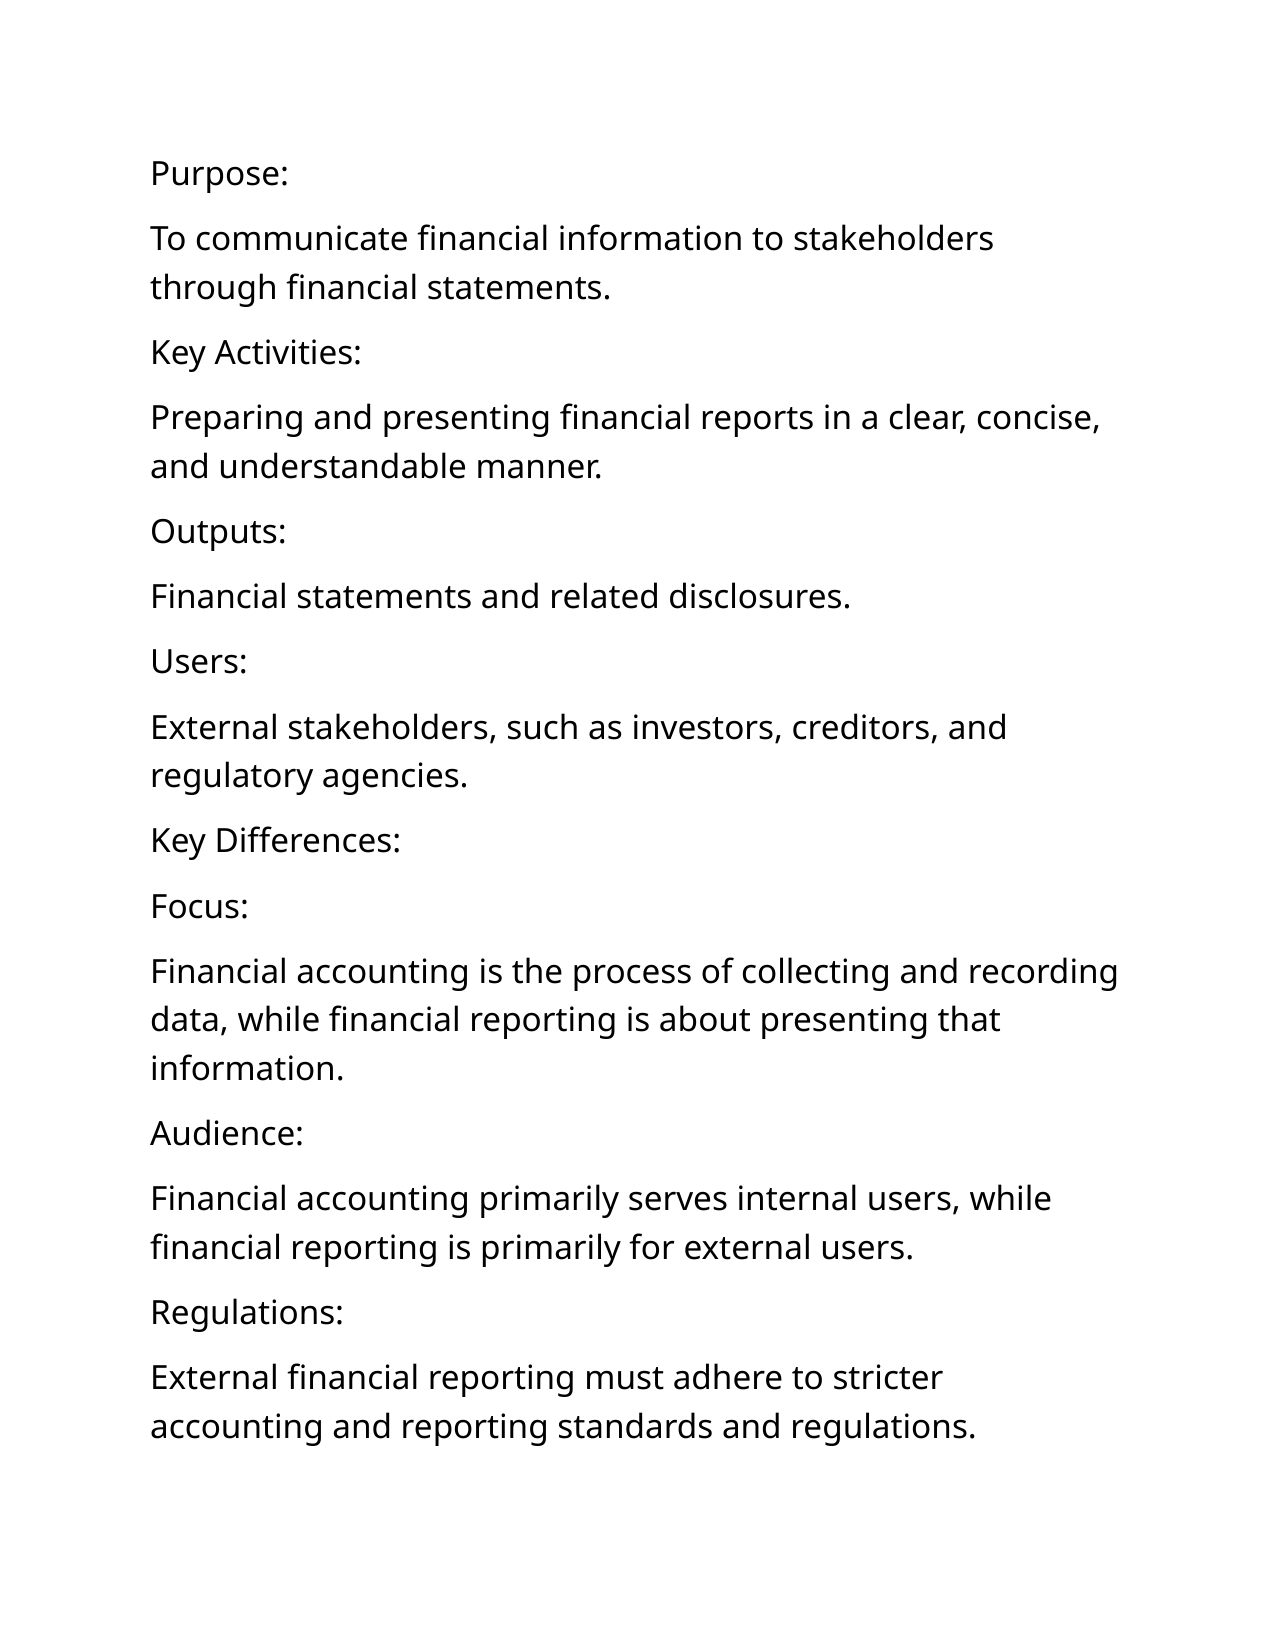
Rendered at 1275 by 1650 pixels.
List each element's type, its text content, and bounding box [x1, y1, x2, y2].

text Preparing and presenting financial reports in a clear, concise, and understandable manner. [150, 394, 1125, 488]
text Financial statements and related disclosures. [150, 573, 1125, 618]
text External stakeholders, such as investors, creditors, and regulatory agencies. [150, 703, 1125, 797]
text Focus: [150, 882, 1125, 928]
text Key Activities: [150, 329, 1125, 374]
text Regulations: [150, 1289, 1125, 1334]
text To communicate financial information to stakeholders through financial statements. [150, 215, 1125, 309]
text Financial accounting primarily serves internal users, while financial reporting is primarily for external users. [150, 1175, 1125, 1269]
text Audience: [150, 1110, 1125, 1155]
text Outputs: [150, 508, 1125, 553]
text Users: [150, 638, 1125, 684]
text External financial reporting must adhere to stricter accounting and reporting standards and regulations. [150, 1354, 1125, 1448]
text Key Differences: [150, 817, 1125, 863]
text Financial accounting is the process of collecting and recording data, while financial reporting is about presenting that information. [150, 948, 1125, 1090]
text Purpose: [150, 150, 1125, 195]
